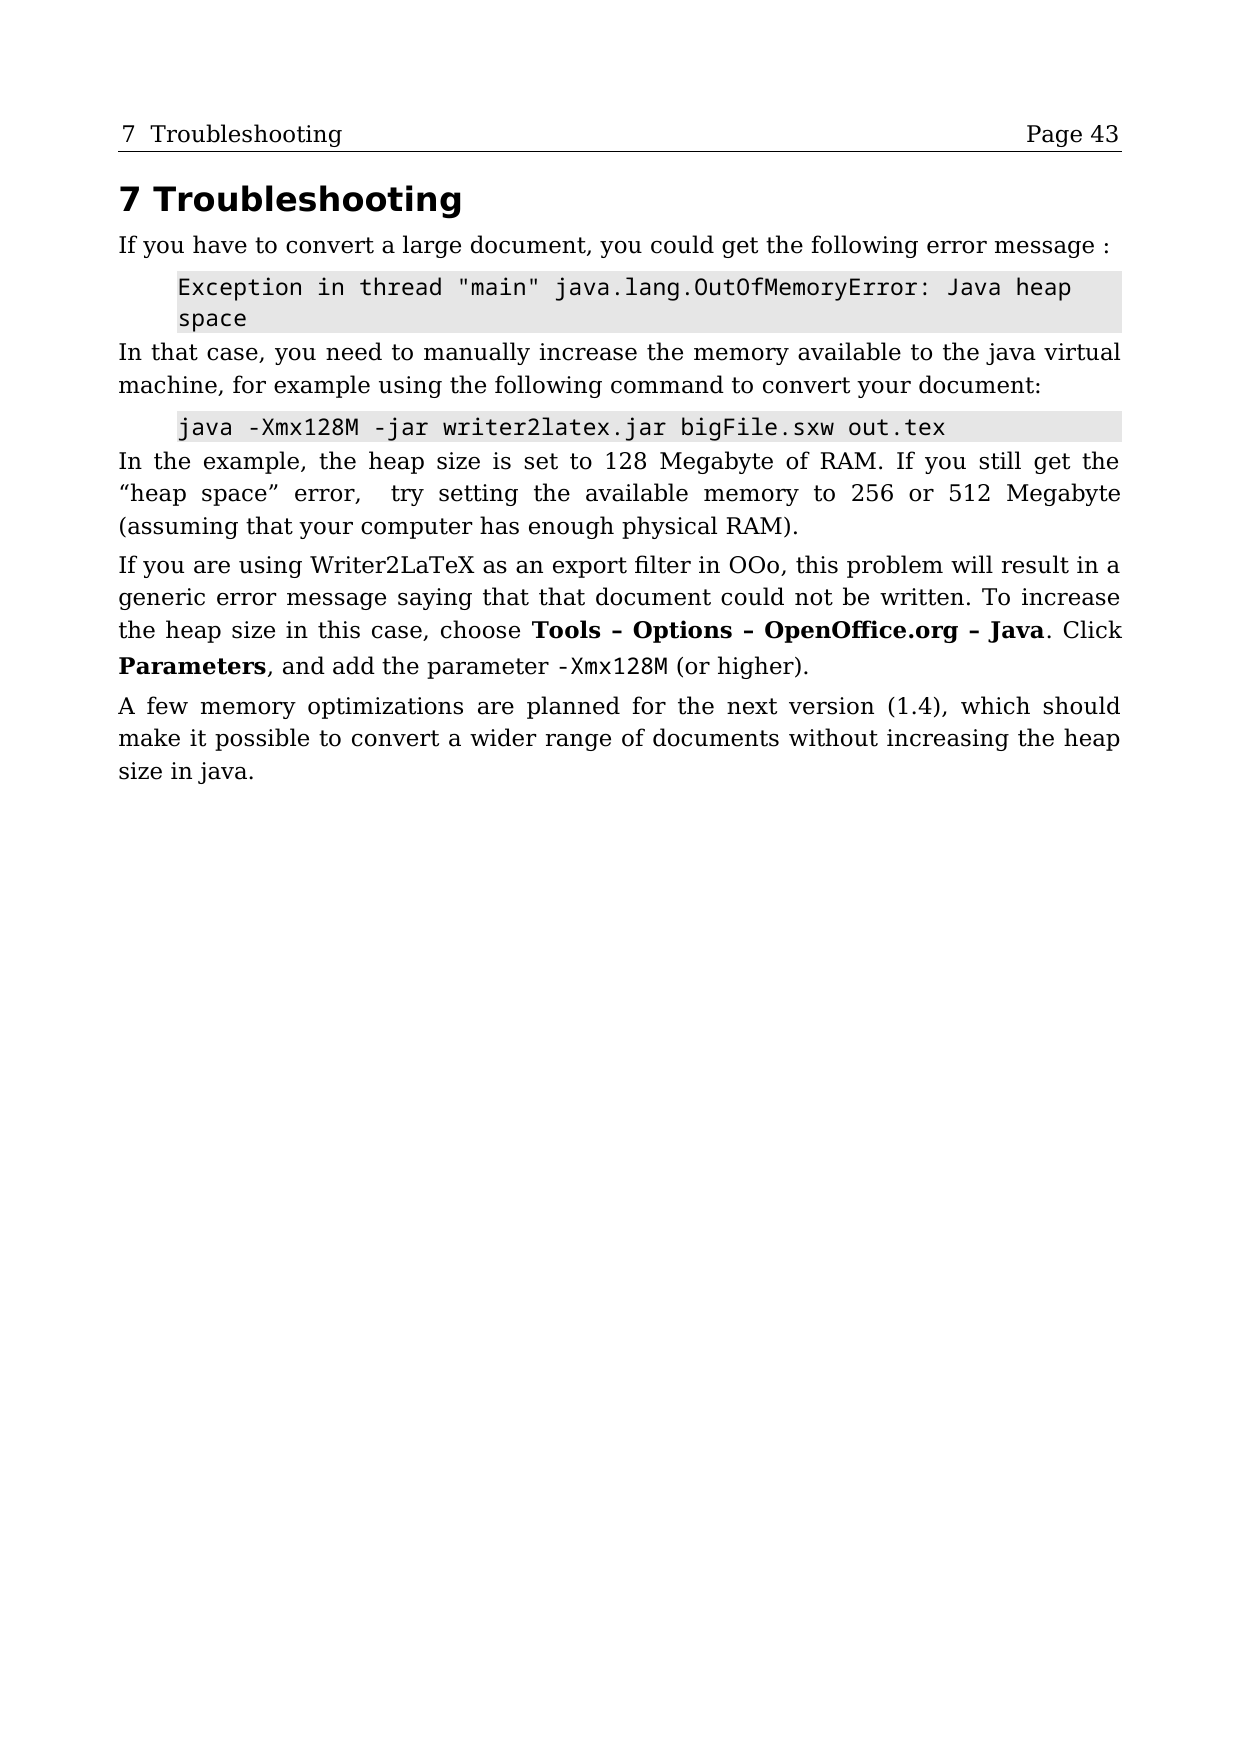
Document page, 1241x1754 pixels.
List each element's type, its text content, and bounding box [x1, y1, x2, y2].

text Exception in thread "main" java.lang.OutOfMemoryError: Java heap space [177, 271, 1122, 333]
text In the example, the heap size is set to 128 Megabyte of RAM. If you still get the “heap space” error, try setting the available memory to 256 or 512 Megabyte (assuming that your computer has enough physical RAM). [118, 448, 1122, 539]
text If you have to convert a large document, you could get the following error message : [118, 232, 1122, 259]
subtitle Troubleshooting [118, 181, 1122, 219]
text A few memory optimizations are planned for the next version (1.4), which should make it possible to convert a wider range of documents without increasing the heap size in java. [118, 693, 1122, 785]
text If you are using Writer2LaTeX as an export filter in OOo, this problem will result in a generic error message saying that that document could not be written. To increase the heap size in this case, choose Tools – Options – OpenOffice.org – Java. Click Parameters, and add the parameter -Xmx128M (or higher). [118, 552, 1122, 681]
text In that case, you need to manually increase the memory available to the java virtual machine, for example using the following command to convert your document: [118, 339, 1122, 399]
text java -Xmx128M -jar writer2latex.jar bigFile.sxw out.tex [177, 411, 1122, 442]
